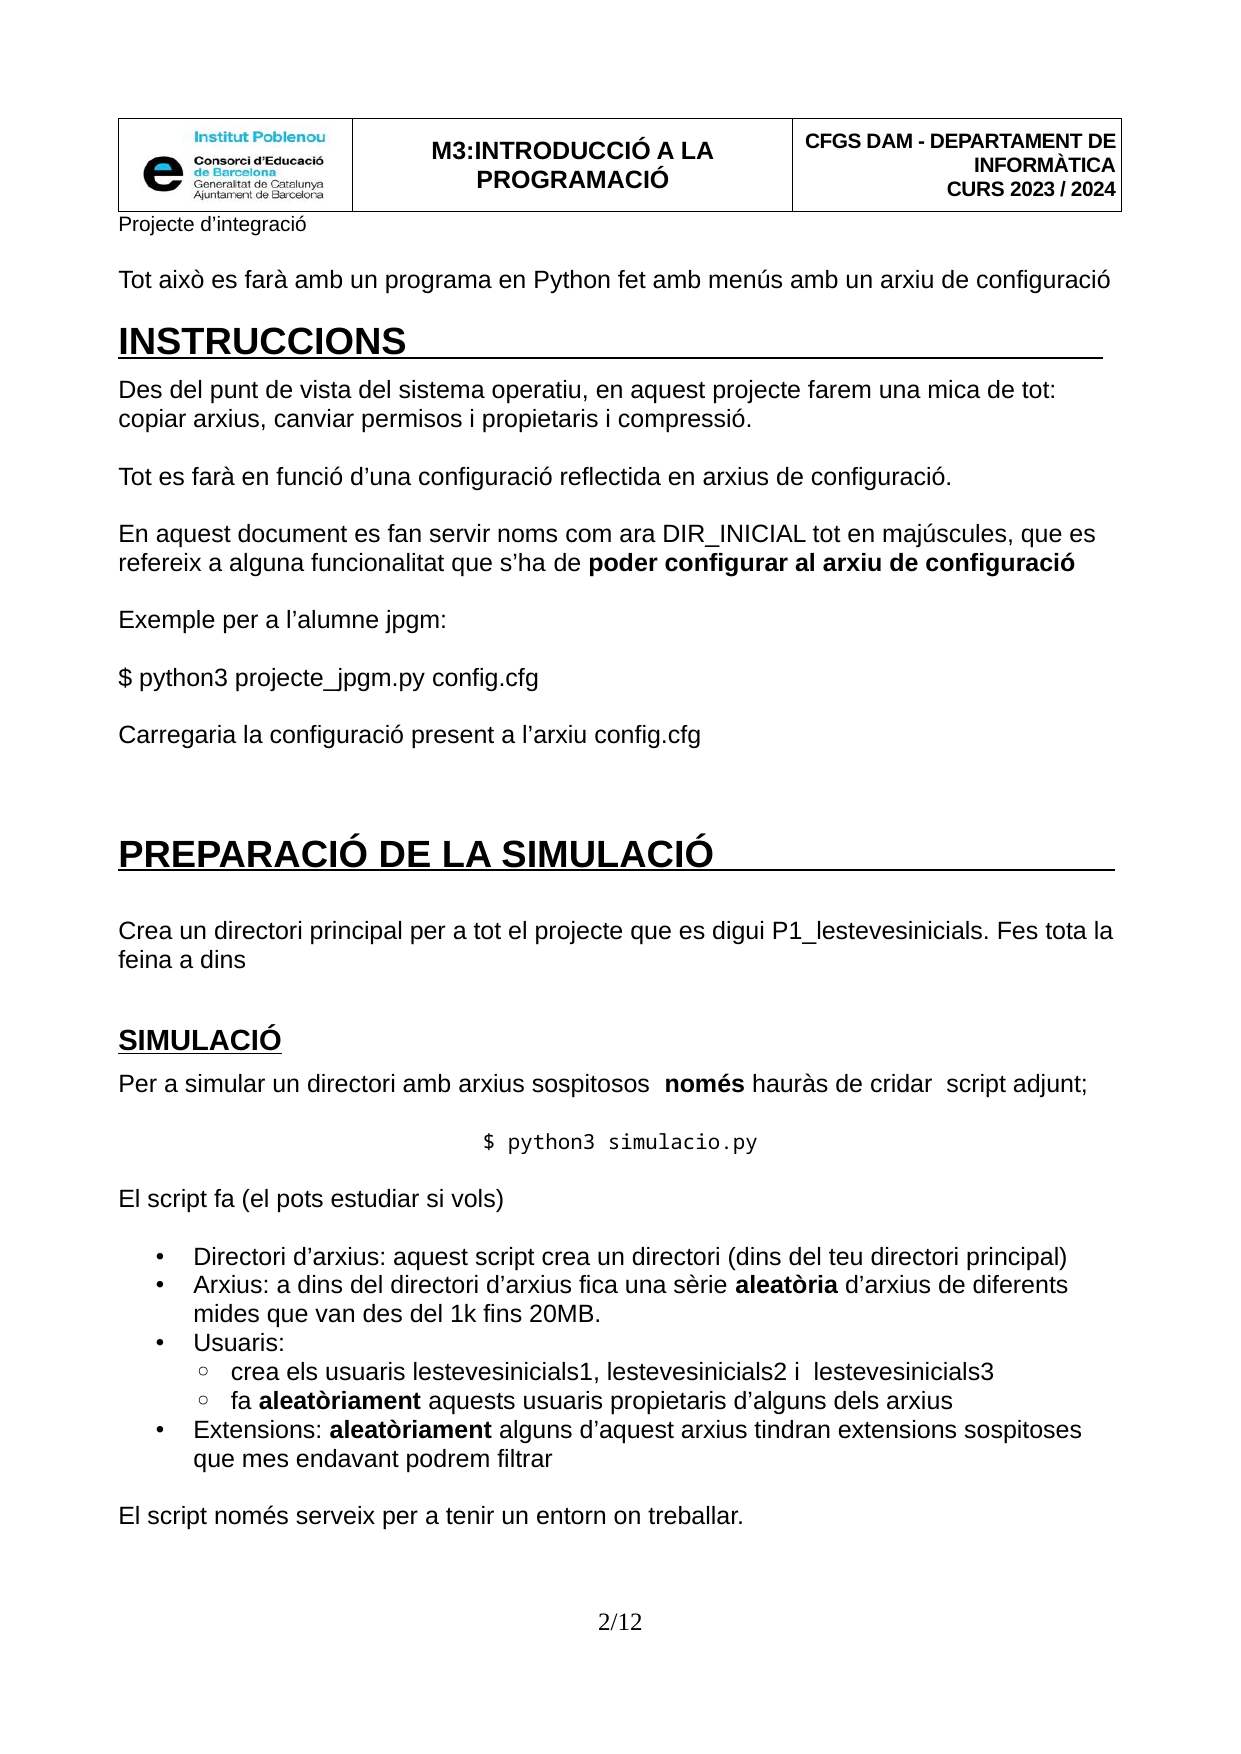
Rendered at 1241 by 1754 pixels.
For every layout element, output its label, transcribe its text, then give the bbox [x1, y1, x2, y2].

list Arxius: a dins del directori d’arxius fica una sèrie aleatòria d’arxius de diferents mides que van des del 1k fins 20MB. [156, 1271, 1122, 1328]
subtitle SIMULACIÓ [118, 1023, 1122, 1057]
list crea els usuaris lestevesinicials1, lestevesinicials2 i lestevesinicials3 [193, 1357, 1122, 1386]
list Directori d’arxius: aquest script crea un directori (dins del teu directori principal) [156, 1242, 1122, 1271]
text El script només serveix per a tenir un entorn on treballar. [118, 1501, 1122, 1530]
list Extensions: aleatòriament alguns d’aquest arxius tindran extensions sospitoses que mes endavant podrem filtrar [156, 1415, 1122, 1472]
text Carregaria la configuració present a l’arxiu config.cfg [118, 720, 1122, 749]
text Crea un directori principal per a tot el projecte que es digui P1_lestevesinicials. Fes tota la feina a dins [118, 916, 1122, 974]
text Exemple per a l’alumne jpgm: [118, 605, 1122, 634]
text Tot es farà en funció d’una configuració reflectida en arxius de configuració. [118, 461, 1122, 490]
text El script fa (el pots estudiar si vols) [118, 1184, 1122, 1213]
subtitle INSTRUCCIONS [118, 319, 1122, 363]
text Per a simular un directori amb arxius sospitosos només hauràs de cridar script adjunt; [118, 1069, 1122, 1098]
text Tot això es farà amb un programa en Python fet amb menús amb un arxiu de configuració [118, 265, 1122, 294]
subtitle PREPARACIÓ DE LA SIMULACIÓ [118, 831, 1122, 875]
text $ python3 projecte_jpgm.py config.cfg [118, 663, 1122, 691]
text En aquest document es fan servir noms com ara DIR_INICIAL tot en majúscules, que es refereix a alguna funcionalitat que s’ha de poder configurar al arxiu de configuració [118, 519, 1122, 576]
list fa aleatòriament aquests usuaris propietaris d’alguns dels arxius [193, 1386, 1122, 1415]
list Usuaris: [156, 1328, 1122, 1357]
text Des del punt de vista del sistema operatiu, en aquest projecte farem una mica de tot: copiar arxius, canviar permisos i propietaris i compressió. [118, 375, 1122, 433]
picture [140, 125, 331, 206]
text $ python3 simulacio.py [118, 1127, 1122, 1155]
